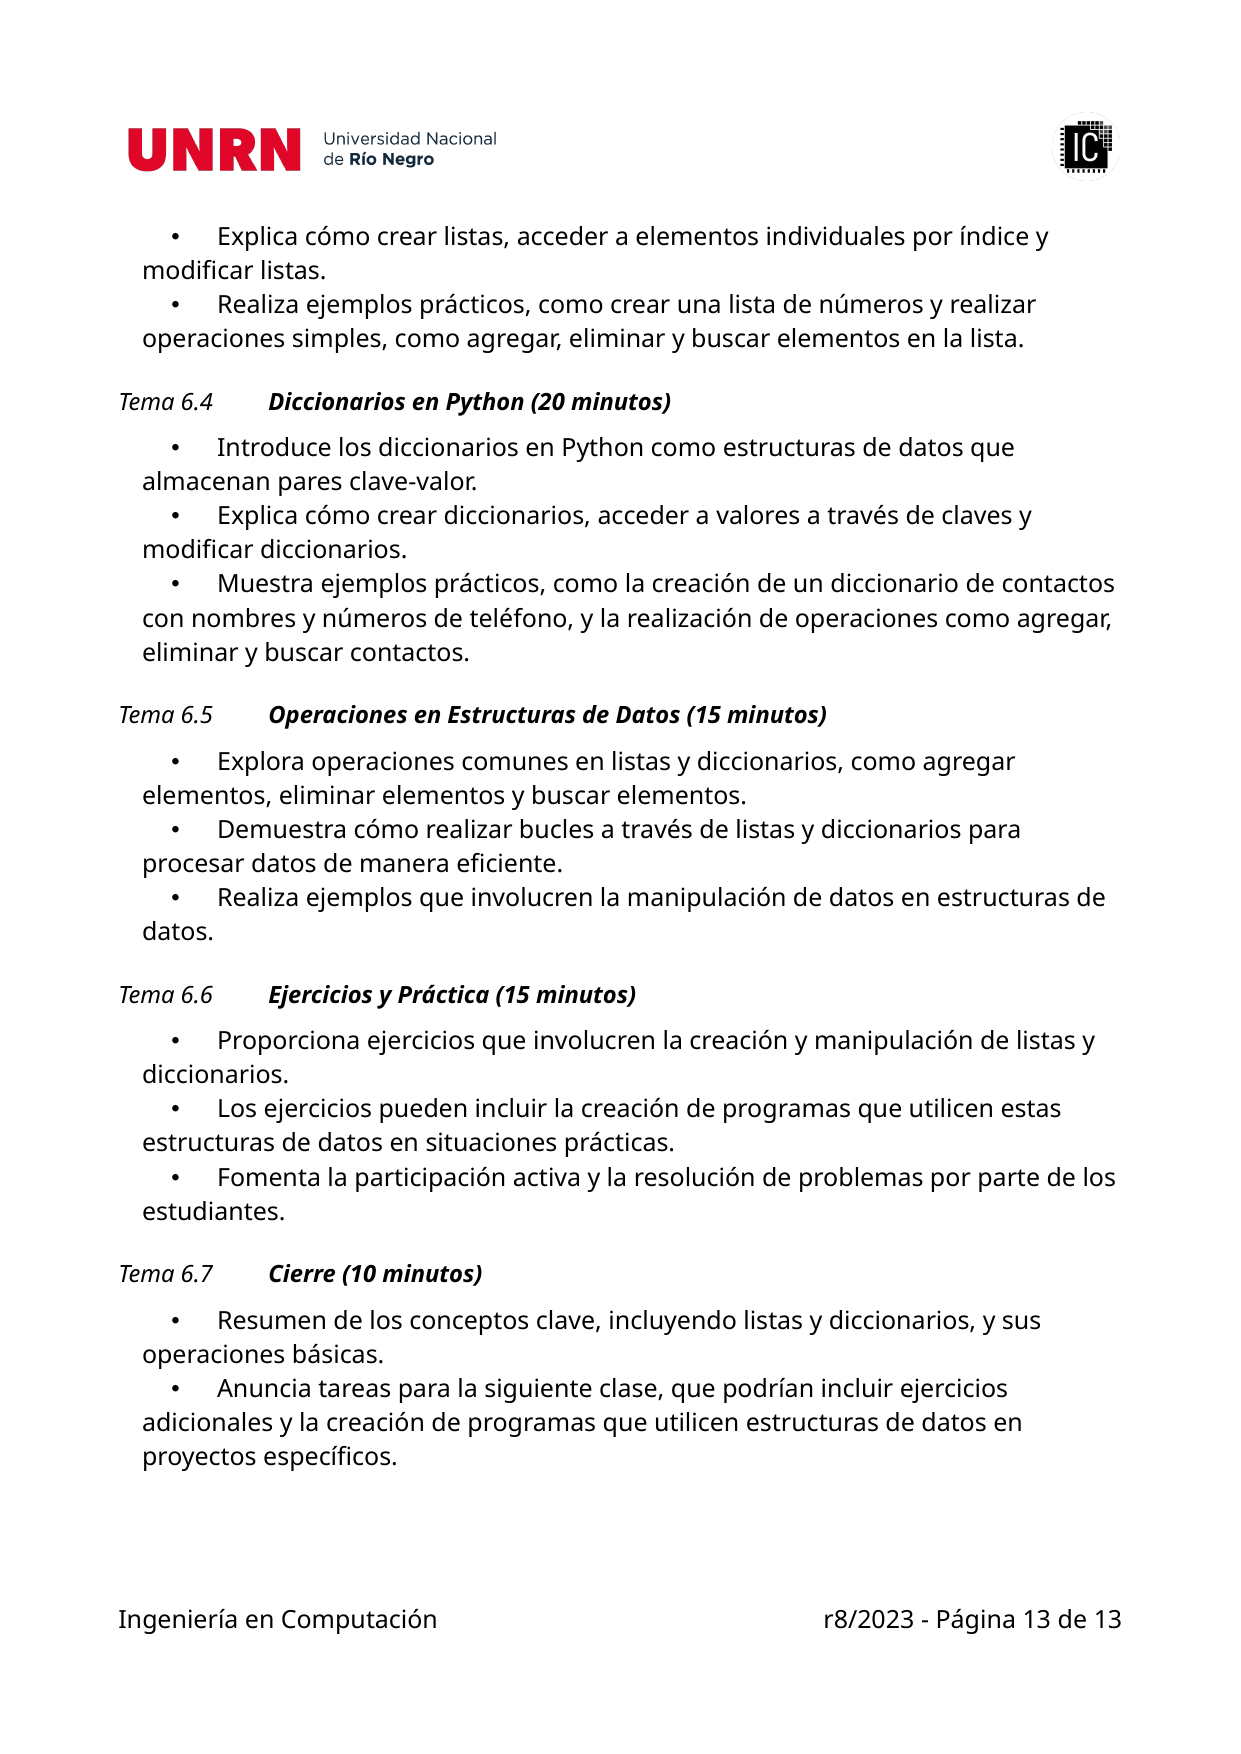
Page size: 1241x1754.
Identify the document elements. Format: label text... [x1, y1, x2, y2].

picture [118, 118, 505, 180]
list Muestra ejemplos prácticos, como la creación de un diccionario de contactos con nombres y números de teléfono, y la realización de operaciones como agregar, eliminar y buscar contactos. [142, 566, 1122, 668]
list Realiza ejemplos que involucren la manipulación de datos en estructuras de datos. [142, 880, 1122, 948]
subtitle Diccionarios en Python (20 minutos) [118, 385, 1122, 417]
subtitle Operaciones en Estructuras de Datos (15 minutos) [118, 698, 1122, 731]
subtitle Cierre (10 minutos) [118, 1257, 1122, 1290]
list Anuncia tareas para la siguiente clase, que podrían incluir ejercicios adicionales y la creación de programas que utilicen estructuras de datos en proyectos específicos. [142, 1371, 1122, 1473]
list Resumen de los conceptos clave, incluyendo listas y diccionarios, y sus operaciones básicas. [142, 1302, 1122, 1371]
picture [1052, 112, 1121, 181]
list Proporciona ejercicios que involucren la creación y manipulación de listas y diccionarios. [142, 1023, 1122, 1091]
list Fomenta la participación activa y la resolución de problemas por parte de los estudiantes. [142, 1159, 1122, 1227]
list Demuestra cómo realizar bucles a través de listas y diccionarios para procesar datos de manera eficiente. [142, 812, 1122, 880]
list Realiza ejemplos prácticos, como crear una lista de números y realizar operaciones simples, como agregar, eliminar y buscar elementos en la lista. [142, 287, 1122, 355]
list Los ejercicios pueden incluir la creación de programas que utilicen estas estructuras de datos en situaciones prácticas. [142, 1091, 1122, 1159]
subtitle Ejercicios y Práctica (15 minutos) [118, 978, 1122, 1010]
list Explica cómo crear diccionarios, acceder a valores a través de claves y modificar diccionarios. [142, 498, 1122, 566]
list Explica cómo crear listas, acceder a elementos individuales por índice y modificar listas. [142, 218, 1122, 287]
list Introduce los diccionarios en Python como estructuras de datos que almacenan pares clave-valor. [142, 430, 1122, 498]
list Explora operaciones comunes en listas y diccionarios, como agregar elementos, eliminar elementos y buscar elementos. [142, 743, 1122, 812]
